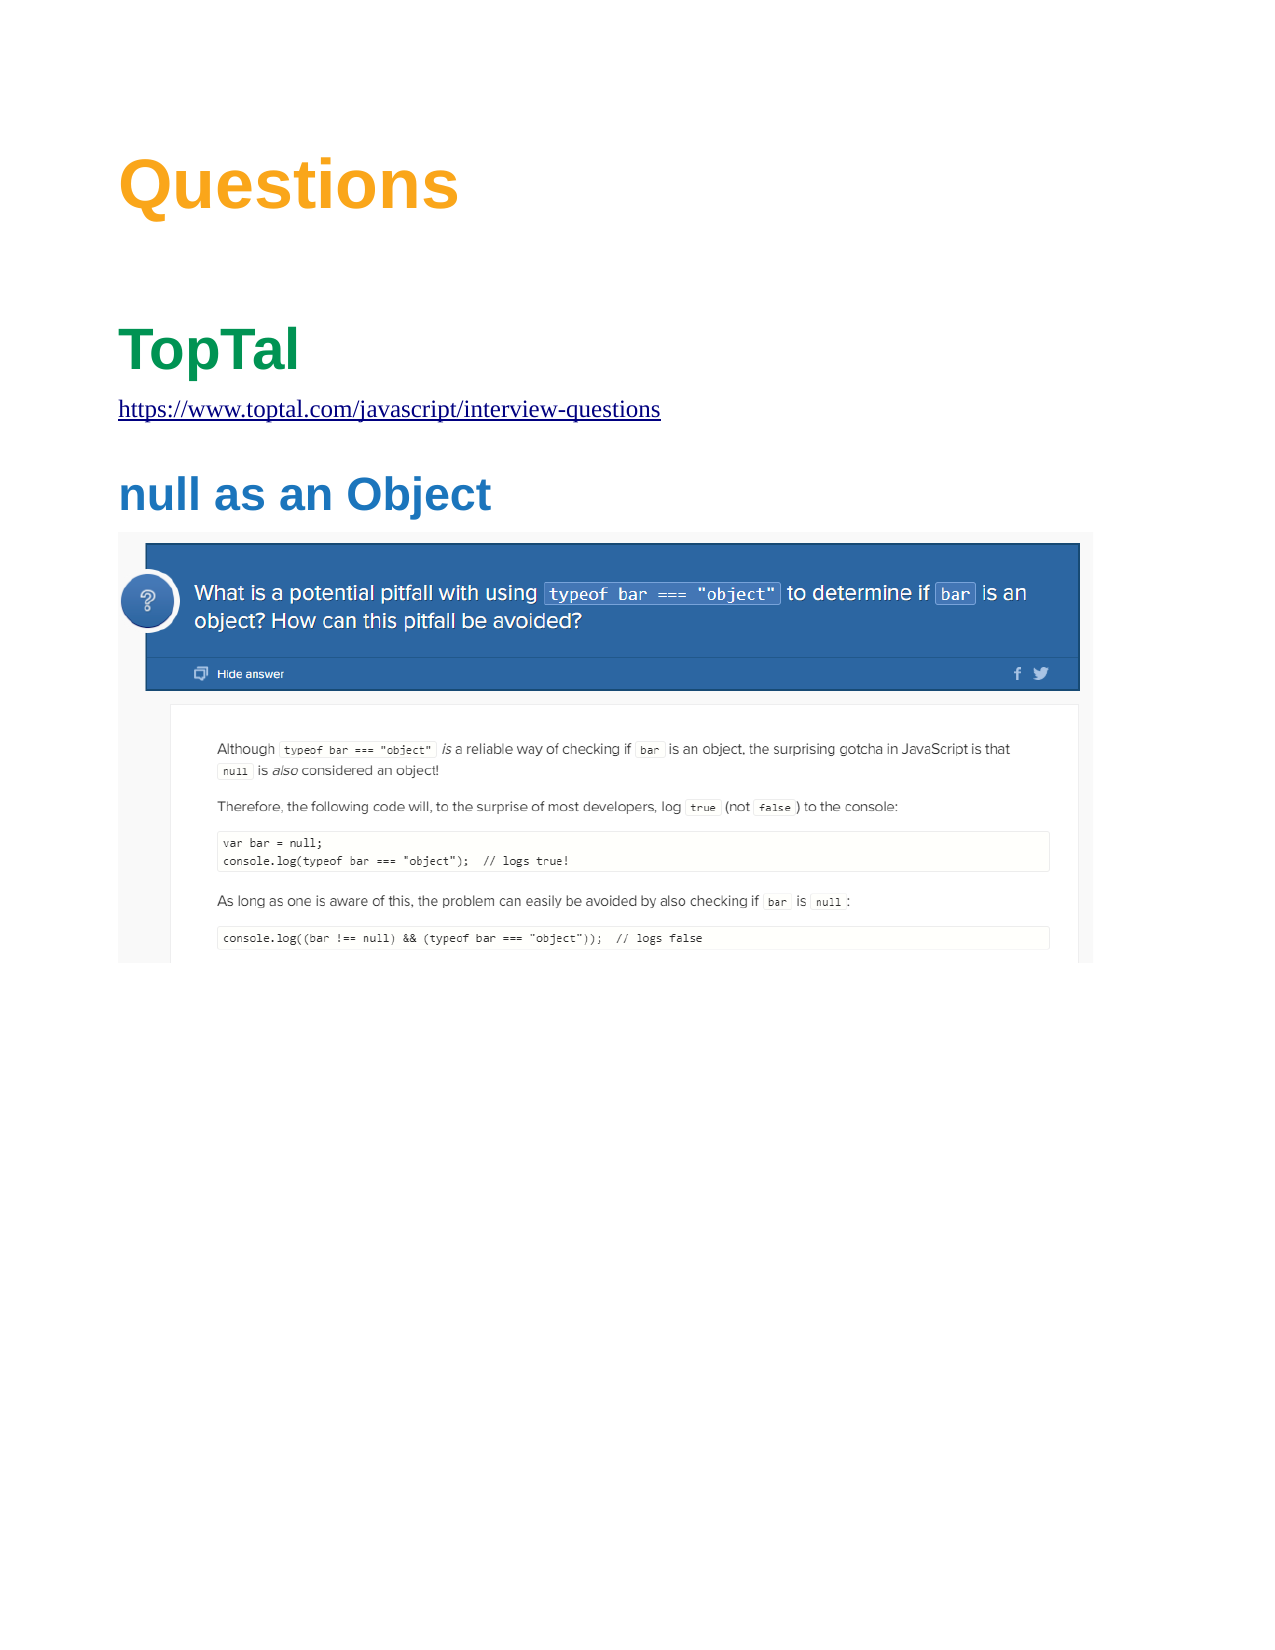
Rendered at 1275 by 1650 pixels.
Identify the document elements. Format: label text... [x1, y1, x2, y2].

picture [118, 532, 1094, 963]
subtitle Questions [118, 143, 1157, 224]
text https://www.toptal.com/javascript/interview-questions [118, 394, 1157, 423]
subtitle TopTal [118, 314, 1157, 382]
subtitle null as an Object [118, 466, 1157, 520]
